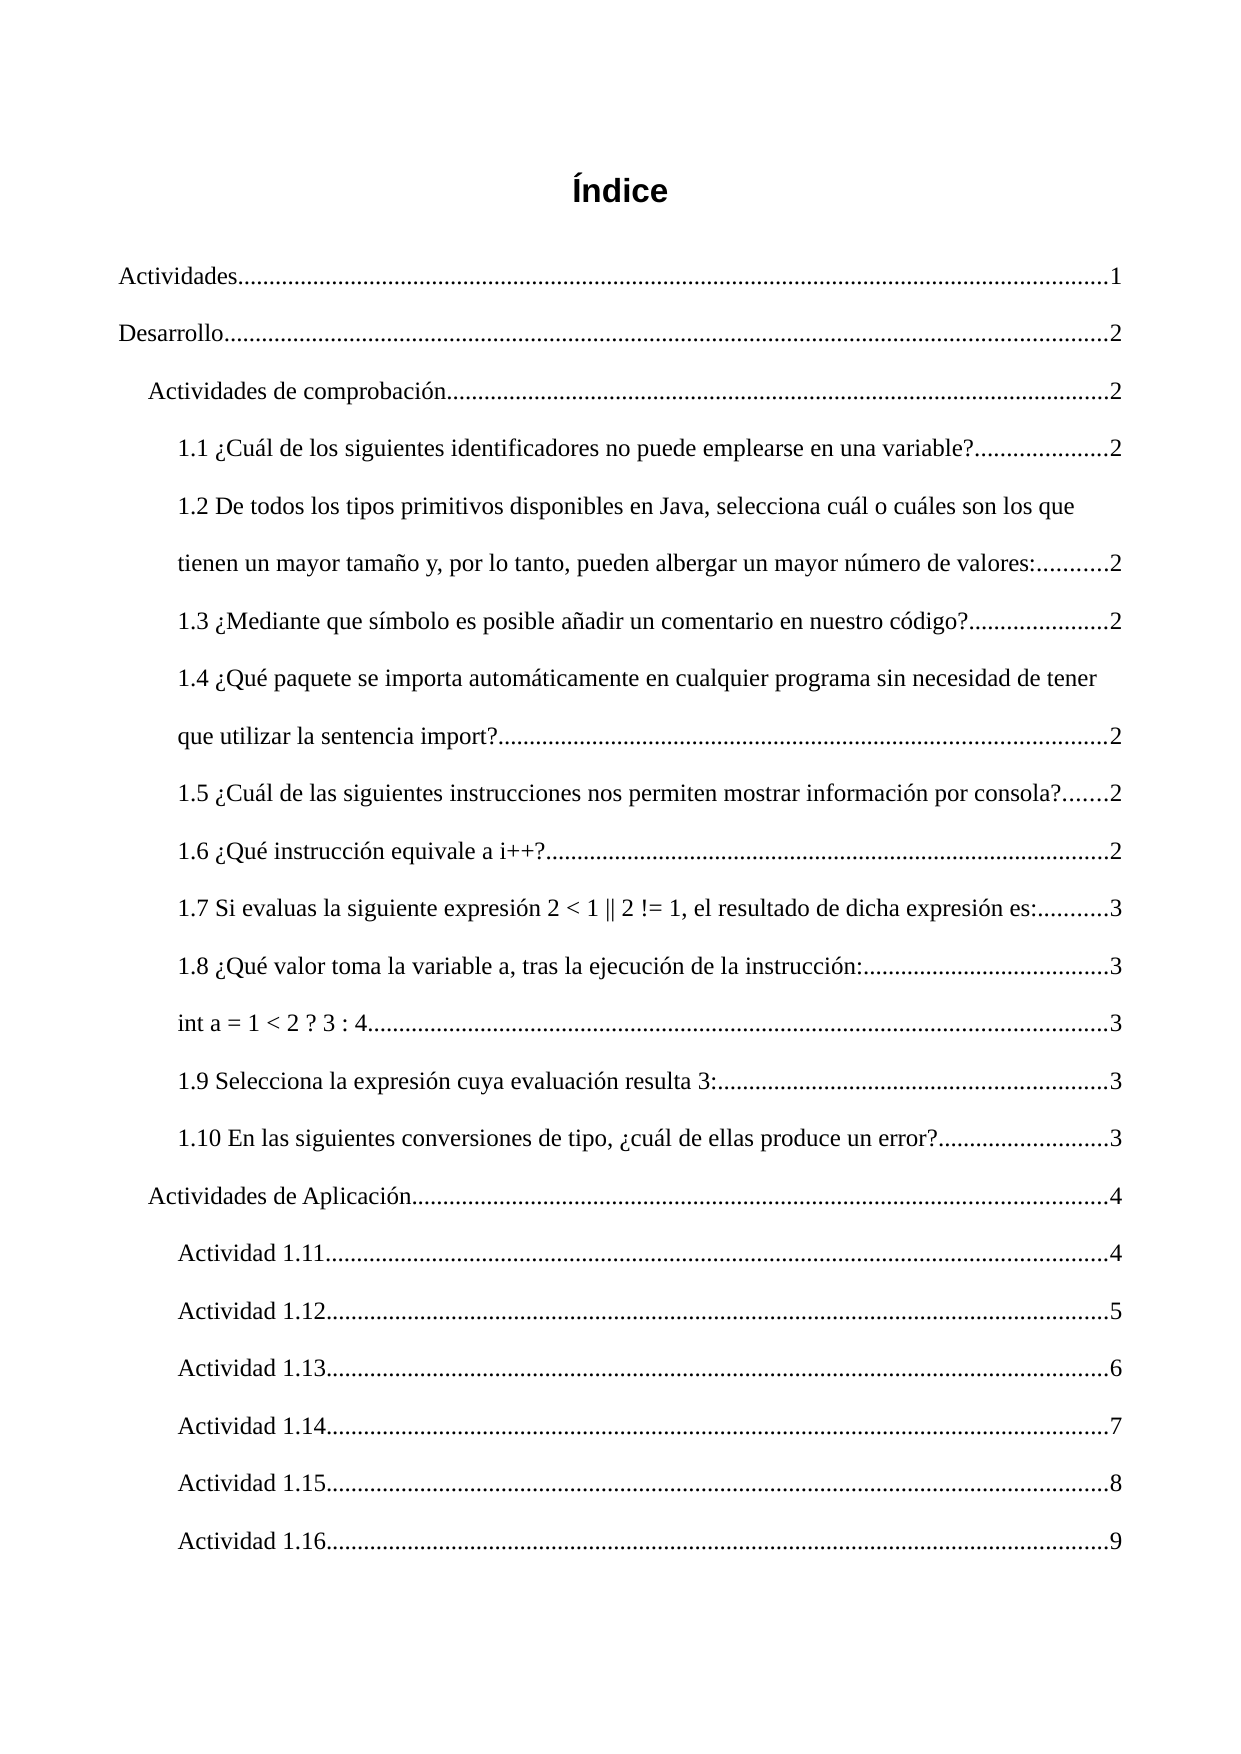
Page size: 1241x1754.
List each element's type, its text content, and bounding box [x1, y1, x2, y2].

text Desarrollo 2 [118, 318, 1122, 347]
text 1.3 ¿Mediante que símbolo es posible añadir un comentario en nuestro código? 2 [177, 606, 1122, 634]
text Actividad 1.16. 9 [177, 1526, 1122, 1554]
text 1.4 ¿Qué paquete se importa automáticamente en cualquier programa sin necesidad de tener que utilizar la sentencia import? 2 [177, 663, 1122, 749]
text 1.1 ¿Cuál de los siguientes identificadores no puede emplearse en una variable? 2 [177, 433, 1122, 462]
text 1.10 En las siguientes conversiones de tipo, ¿cuál de ellas produce un error? 3 [177, 1123, 1122, 1152]
text Actividad 1.13. 6 [177, 1353, 1122, 1382]
text Actividad 1.12. 5 [177, 1296, 1122, 1324]
subtitle Índice [118, 171, 1122, 210]
text 1.8 ¿Qué valor toma la variable a, tras la ejecución de la instrucción: 3 [177, 951, 1122, 979]
text int a = 1 < 2 ? 3 : 4 3 [177, 1008, 1122, 1037]
text 1.9 Selecciona la expresión cuya evaluación resulta 3: 3 [177, 1066, 1122, 1094]
text Actividad 1.14. 7 [177, 1411, 1122, 1439]
text Actividad 1.11. 4 [177, 1238, 1122, 1267]
text Actividades de Aplicación. 4 [148, 1181, 1122, 1209]
text 1.7 Si evaluas la siguiente expresión 2 < 1 || 2 != 1, el resultado de dicha expresión es: 3 [177, 893, 1122, 922]
text Actividad 1.15. 8 [177, 1468, 1122, 1497]
text Actividades 1 [118, 261, 1122, 289]
text 1.2 De todos los tipos primitivos disponibles en Java, selecciona cuál o cuáles son los que tienen un mayor tamaño y, por lo tanto, pueden albergar un mayor número de valores: 2 [177, 491, 1122, 577]
text Actividades de comprobación. 2 [148, 376, 1122, 404]
text 1.6 ¿Qué instrucción equivale a i++? 2 [177, 836, 1122, 864]
text 1.5 ¿Cuál de las siguientes instrucciones nos permiten mostrar información por consola? 2 [177, 778, 1122, 807]
